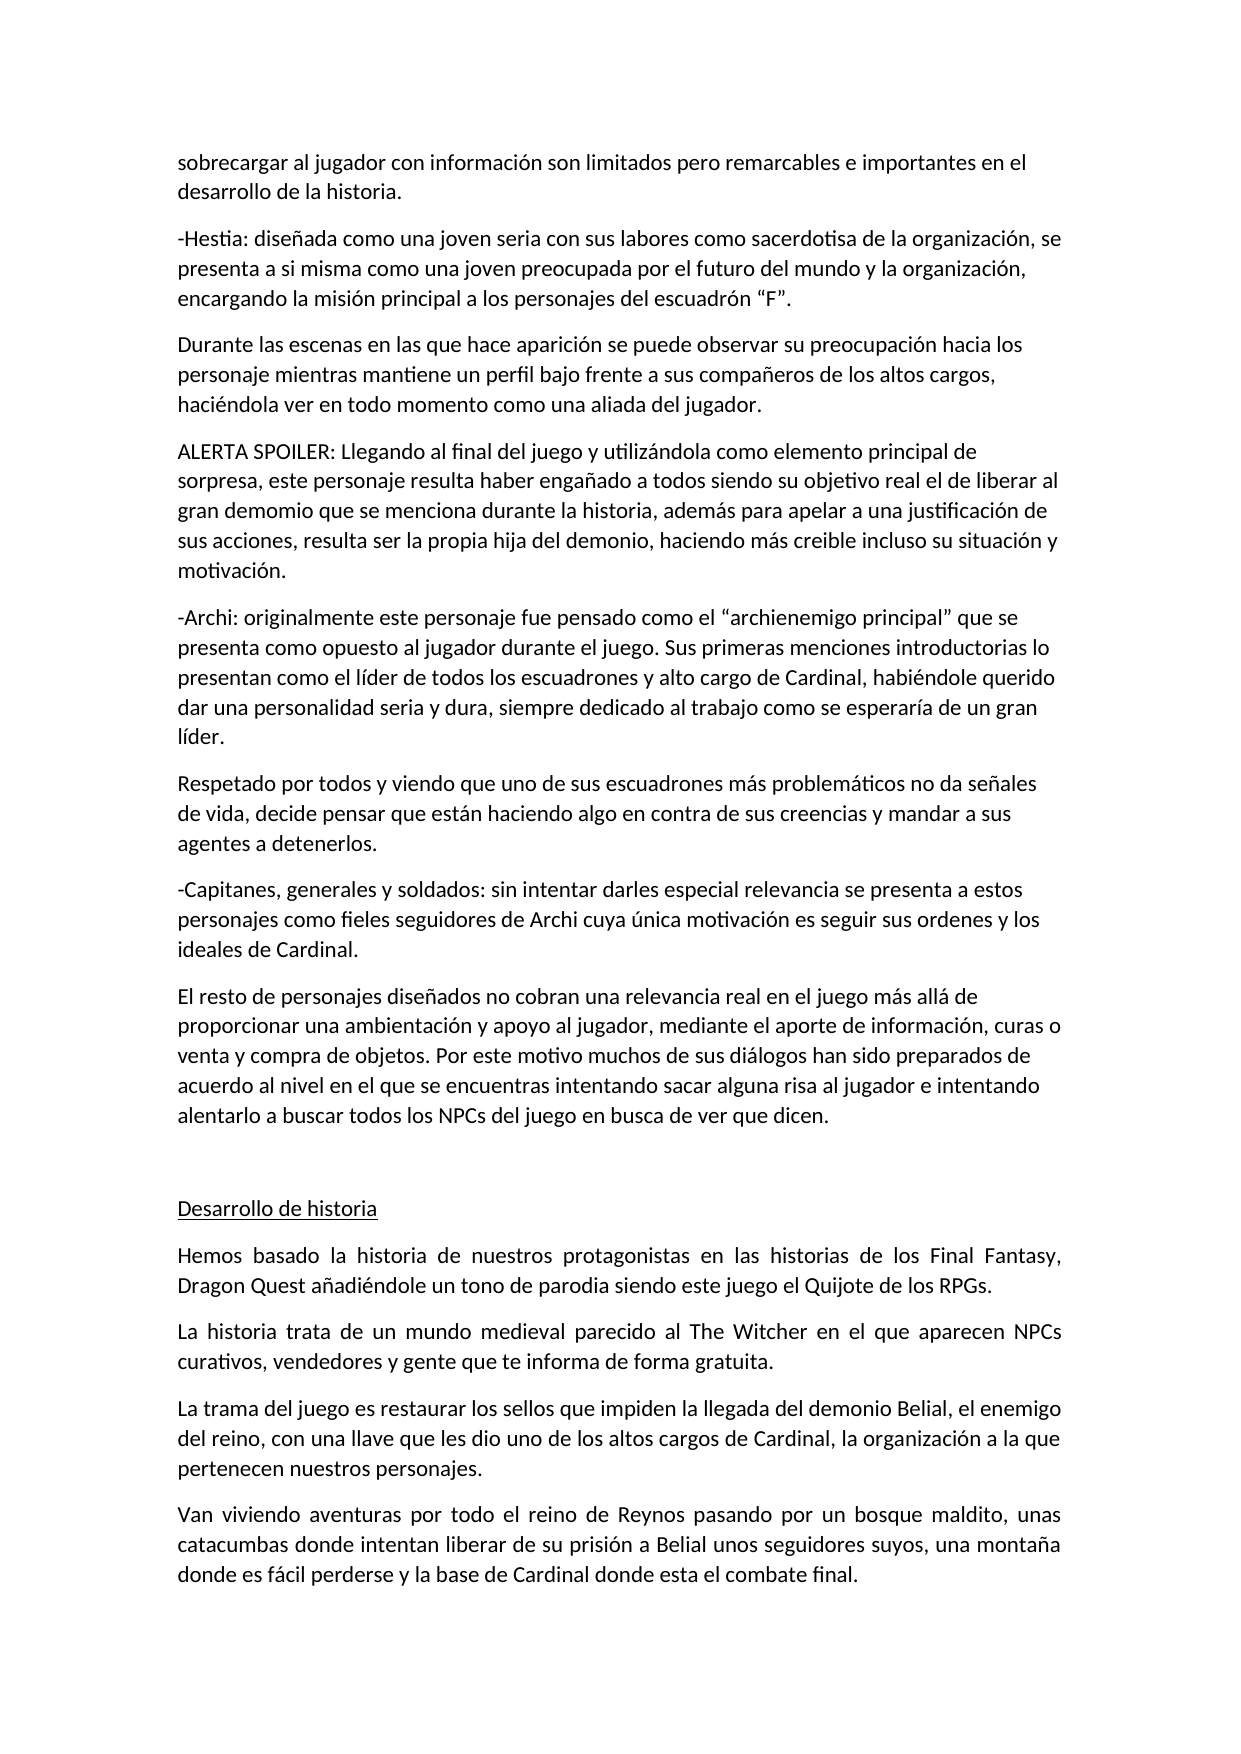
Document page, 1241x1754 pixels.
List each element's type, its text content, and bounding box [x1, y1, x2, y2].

text sobrecargar al jugador con información son limitados pero remarcables e importantes en el desarrollo de la historia. [177, 148, 1063, 206]
text Desarrollo de historia [177, 1194, 1063, 1222]
text El resto de personajes diseñados no cobran una relevancia real en el juego más allá de proporcionar una ambientación y apoyo al jugador, mediante el aporte de información, curas o venta y compra de objetos. Por este motivo muchos de sus diálogos han sido preparados de acuerdo al nivel en el que se encuentras intentando sacar alguna risa al jugador e intentando alentarlo a buscar todos los NPCs del juego en busca de ver que dicen. [177, 982, 1063, 1129]
text Durante las escenas en las que hace aparición se puede observar su preocupación hacia los personaje mientras mantiene un perfil bajo frente a sus compañeros de los altos cargos, haciéndola ver en todo momento como una aliada del jugador. [177, 330, 1063, 418]
text ALERTA SPOILER: Llegando al final del juego y utilizándola como elemento principal de sorpresa, este personaje resulta haber engañado a todos siendo su objetivo real el de liberar al gran demomio que se menciona durante la historia, además para apelar a una justificación de sus acciones, resulta ser la propia hija del demonio, haciendo más creible incluso su situación y motivación. [177, 437, 1063, 584]
text Van viviendo aventuras por todo el reino de Reynos pasando por un bosque maldito, unas catacumbas donde intentan liberar de su prisión a Belial unos seguidores suyos, una montaña donde es fácil perderse y la base de Cardinal donde esta el combate final. [177, 1500, 1063, 1588]
text -Capitanes, generales y soldados: sin intentar darles especial relevancia se presenta a estos personajes como fieles seguidores de Archi cuya única motivación es seguir sus ordenes y los ideales de Cardinal. [177, 875, 1063, 963]
text -Hestia: diseñada como una joven seria con sus labores como sacerdotisa de la organización, se presenta a si misma como una joven preocupada por el futuro del mundo y la organización, encargando la misión principal a los personajes del escuadrón “F”. [177, 224, 1063, 312]
text Hemos basado la historia de nuestros protagonistas en las historias de los Final Fantasy, Dragon Quest añadiéndole un tono de parodia siendo este juego el Quijote de los RPGs. [177, 1241, 1063, 1299]
text Respetado por todos y viendo que uno de sus escuadrones más problemáticos no da señales de vida, decide pensar que están haciendo algo en contra de sus creencias y mandar a sus agentes a detenerlos. [177, 769, 1063, 857]
text La historia trata de un mundo medieval parecido al The Witcher en el que aparecen NPCs curativos, vendedores y gente que te informa de forma gratuita. [177, 1317, 1063, 1375]
text -Archi: originalmente este personaje fue pensado como el “archienemigo principal” que se presenta como opuesto al jugador durante el juego. Sus primeras menciones introductorias lo presentan como el líder de todos los escuadrones y alto cargo de Cardinal, habiéndole querido dar una personalidad seria y dura, siempre dedicado al trabajo como se esperaría de un gran líder. [177, 603, 1063, 751]
text La trama del juego es restaurar los sellos que impiden la llegada del demonio Belial, el enemigo del reino, con una llave que les dio uno de los altos cargos de Cardinal, la organización a la que pertenecen nuestros personajes. [177, 1394, 1063, 1482]
